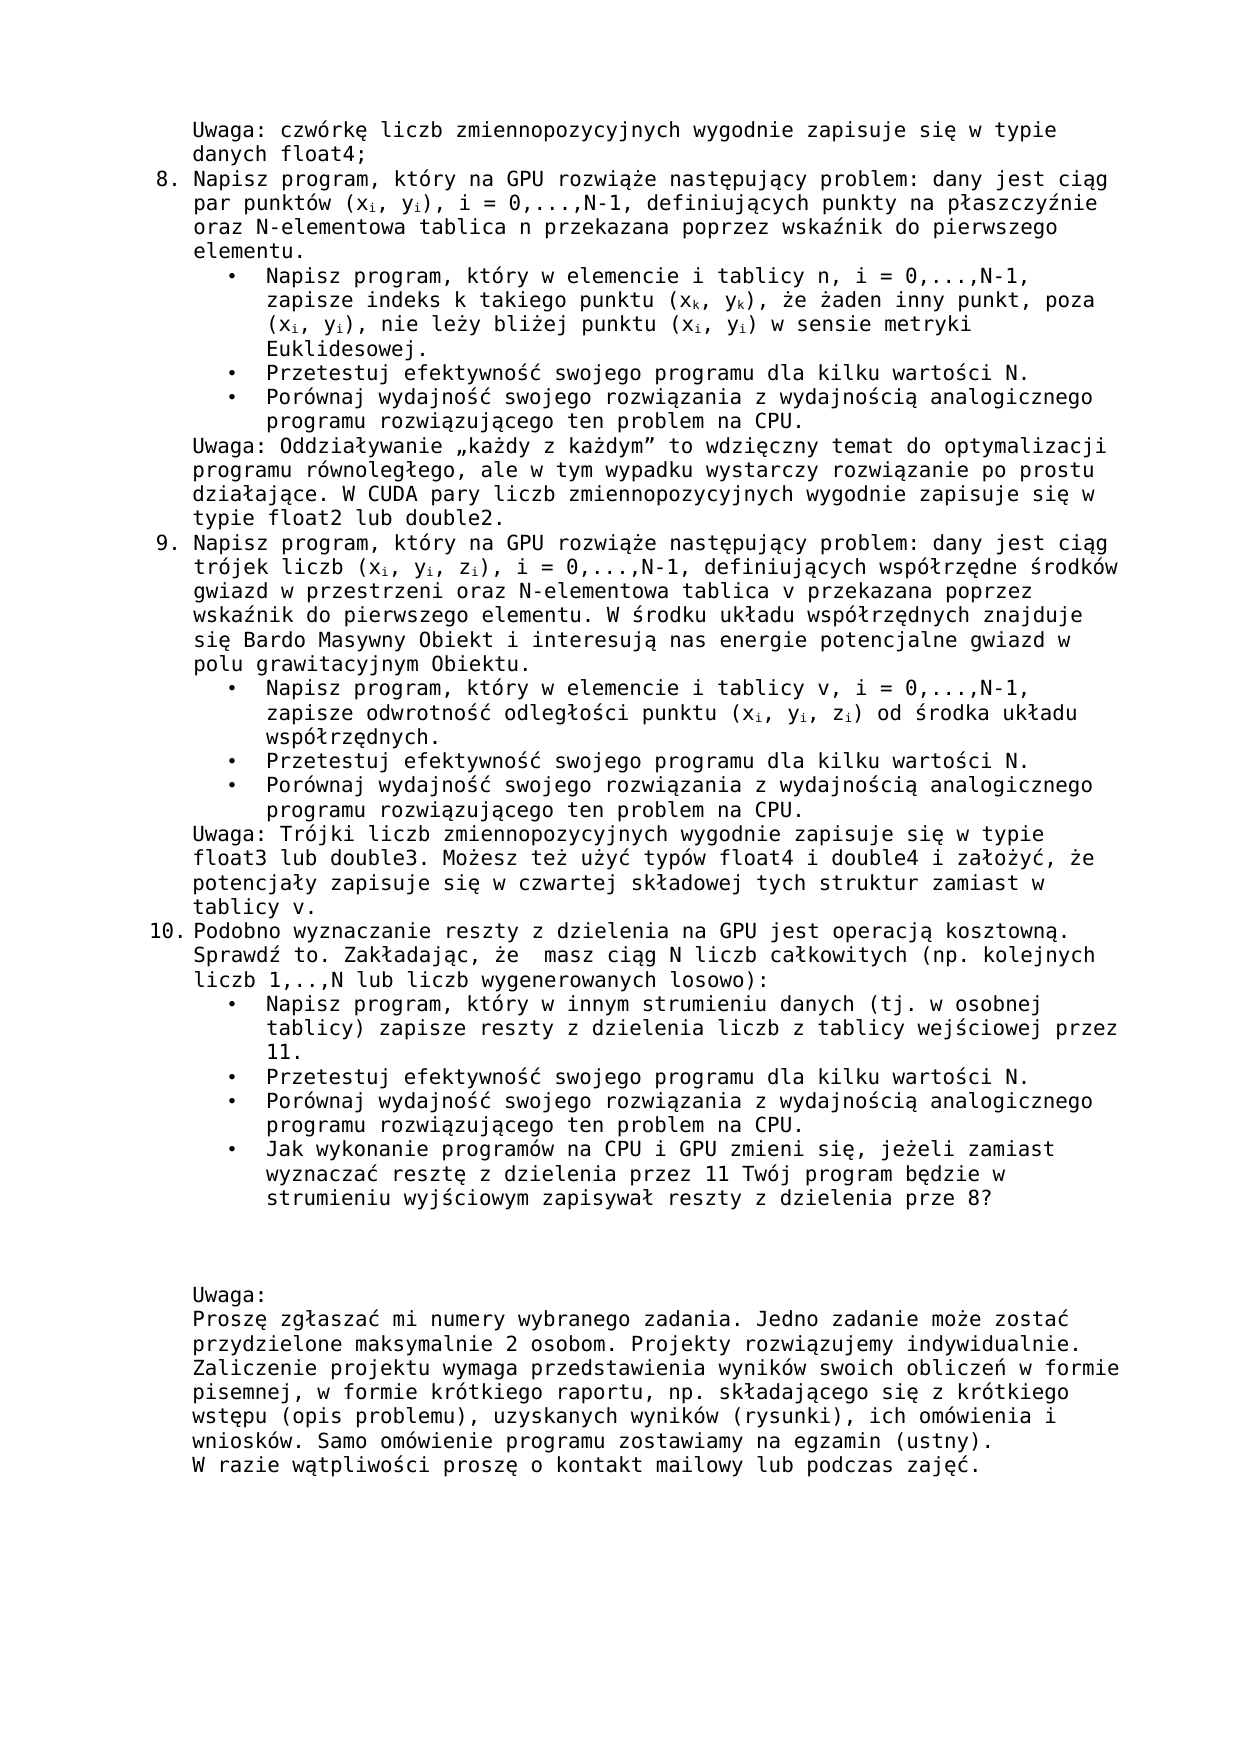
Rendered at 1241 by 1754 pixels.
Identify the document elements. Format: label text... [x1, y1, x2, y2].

list Uwaga: Oddziaływanie „każdy z każdym” to wdzięczny temat do optymalizacji programu równoległego, ale w tym wypadku wystarczy rozwiązanie po prostu działające. W CUDA pary liczb zmiennopozycyjnych wygodnie zapisuje się w typie float2 lub double2. [192, 434, 1122, 531]
list Przetestuj efektywność swojego programu dla kilku wartości N. [228, 361, 1122, 385]
text W razie wątpliwości proszę o kontakt mailowy lub podczas zajęć. [192, 1453, 1122, 1477]
list Napisz program, który na GPU rozwiąże następujący problem: dany jest ciąg par punktów (xi, yi), i = 0,...,N-1, definiujących punkty na płaszczyźnie oraz N-elementowa tablica n przekazana poprzez wskaźnik do pierwszego elementu. [156, 167, 1122, 264]
list Przetestuj efektywność swojego programu dla kilku wartości N. [228, 749, 1122, 773]
list Uwaga: Trójki liczb zmiennopozycyjnych wygodnie zapisuje się w typie float3 lub double3. Możesz też użyć typów float4 i double4 i założyć, że potencjały zapisuje się w czwartej składowej tych struktur zamiast w tablicy v. [192, 822, 1122, 919]
list Podobno wyznaczanie reszty z dzielenia na GPU jest operacją kosztowną. Sprawdź to. Zakładając, że masz ciąg N liczb całkowitych (np. kolejnych liczb 1,..,N lub liczb wygenerowanych losowo): [149, 919, 1122, 992]
list Porównaj wydajność swojego rozwiązania z wydajnością analogicznego programu rozwiązującego ten problem na CPU. [228, 1089, 1122, 1137]
list Porównaj wydajność swojego rozwiązania z wydajnością analogicznego programu rozwiązującego ten problem na CPU. [228, 385, 1122, 434]
text Uwaga: [192, 1283, 1122, 1307]
list Uwaga: czwórkę liczb zmiennopozycyjnych wygodnie zapisuje się w typie danych float4; [192, 118, 1122, 167]
list Napisz program, który w elemencie i tablicy v, i = 0,...,N-1, zapisze odwrotność odległości punktu (xi, yi, zi) od środka układu współrzędnych. [228, 676, 1122, 749]
list Jak wykonanie programów na CPU i GPU zmieni się, jeżeli zamiast wyznaczać resztę z dzielenia przez 11 Twój program będzie w strumieniu wyjściowym zapisywał reszty z dzielenia prze 8? [228, 1137, 1122, 1210]
list Porównaj wydajność swojego rozwiązania z wydajnością analogicznego programu rozwiązującego ten problem na CPU. [228, 773, 1122, 822]
list Napisz program, który na GPU rozwiąże następujący problem: dany jest ciąg trójek liczb (xi, yi, zi), i = 0,...,N-1, definiujących współrzędne środków gwiazd w przestrzeni oraz N-elementowa tablica v przekazana poprzez wskaźnik do pierwszego elementu. W środku układu współrzędnych znajduje się Bardo Masywny Obiekt i interesują nas energie potencjalne gwiazd w polu grawitacyjnym Obiektu. [156, 531, 1122, 676]
list Napisz program, który w elemencie i tablicy n, i = 0,...,N-1, zapisze indeks k takiego punktu (xk, yk), że żaden inny punkt, poza (xi, yi), nie leży bliżej punktu (xi, yi) w sensie metryki Euklidesowej. [228, 264, 1122, 361]
list Napisz program, który w innym strumieniu danych (tj. w osobnej tablicy) zapisze reszty z dzielenia liczb z tablicy wejściowej przez 11. [228, 992, 1122, 1065]
list Przetestuj efektywność swojego programu dla kilku wartości N. [228, 1065, 1122, 1089]
text Proszę zgłaszać mi numery wybranego zadania. Jedno zadanie może zostać przydzielone maksymalnie 2 osobom. Projekty rozwiązujemy indywidualnie. Zaliczenie projektu wymaga przedstawienia wyników swoich obliczeń w formie pisemnej, w formie krótkiego raportu, np. składającego się z krótkiego wstępu (opis problemu), uzyskanych wyników (rysunki), ich omówienia i wniosków. Samo omówienie programu zostawiamy na egzamin (ustny). [192, 1307, 1122, 1453]
